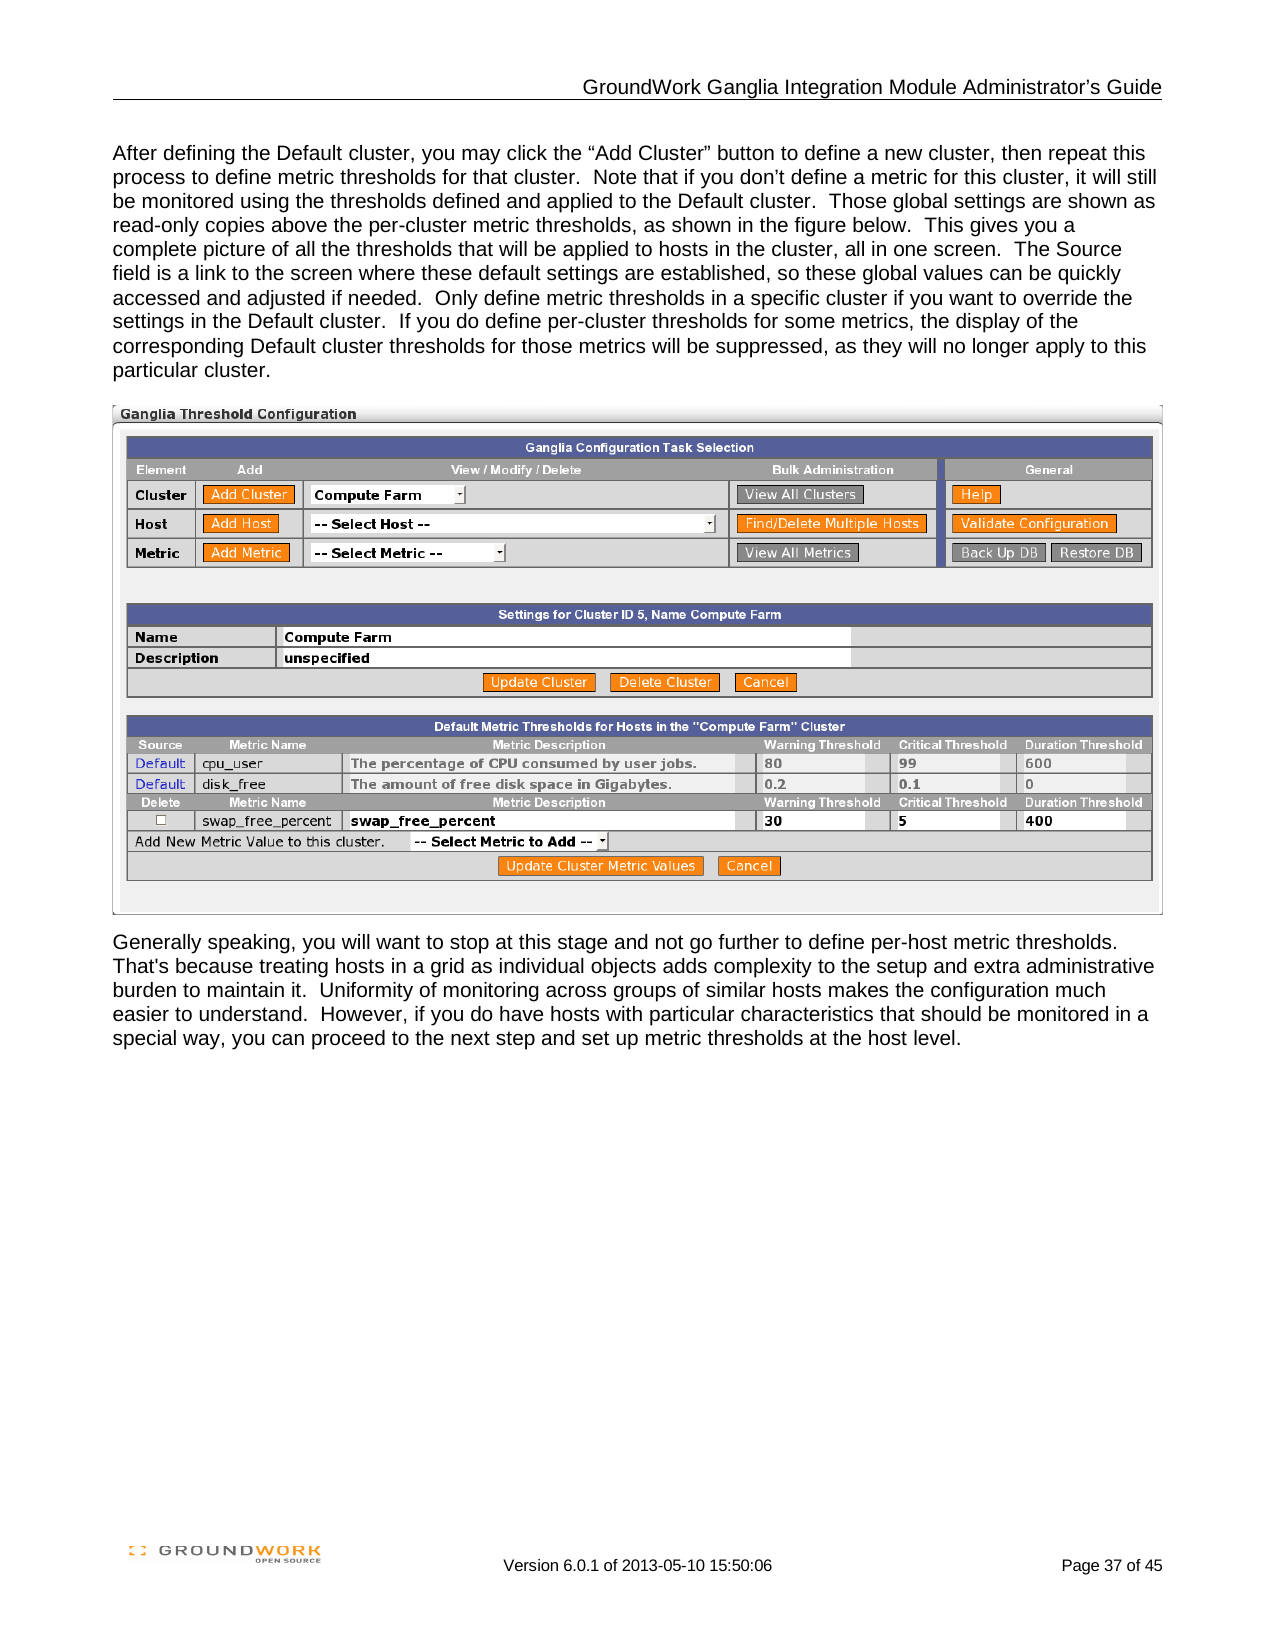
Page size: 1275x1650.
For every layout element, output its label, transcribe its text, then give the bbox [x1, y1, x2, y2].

text After defining the Default cluster, you may click the “Add Cluster” button to define a new cluster, then repeat this process to define metric thresholds for that cluster. Note that if you don’t define a metric for this cluster, it will still be monitored using the thresholds defined and applied to the Default cluster. Those global settings are shown as read-only copies above the per-cluster metric thresholds, as shown in the figure below. This gives you a complete picture of all the thresholds that will be applied to hosts in the cluster, all in one screen. The Source field is a link to the screen where these default settings are established, so these global values can be quickly accessed and adjusted if needed. Only define metric thresholds in a specific cluster if you want to override the settings in the Default cluster. If you do define per-cluster thresholds for some metrics, the display of the corresponding Default cluster thresholds for those metrics will be suppressed, as they will no longer apply to this particular cluster. [112, 141, 1162, 382]
text Generally speaking, you will want to stop at this stage and not go further to define per-host metric thresholds. That's because treating hosts in a grid as individual objects adds complexity to the setup and extra administrative burden to maintain it. Uniformity of monitoring across groups of similar hosts makes the configuration much easier to understand. However, if you do have hosts with particular characteristics that should be monitored in a special way, you can proceed to the next step and set up metric thresholds at the host level. [112, 915, 1162, 1050]
text [112, 391, 1162, 405]
picture [129, 1546, 321, 1563]
picture [112, 405, 1163, 915]
